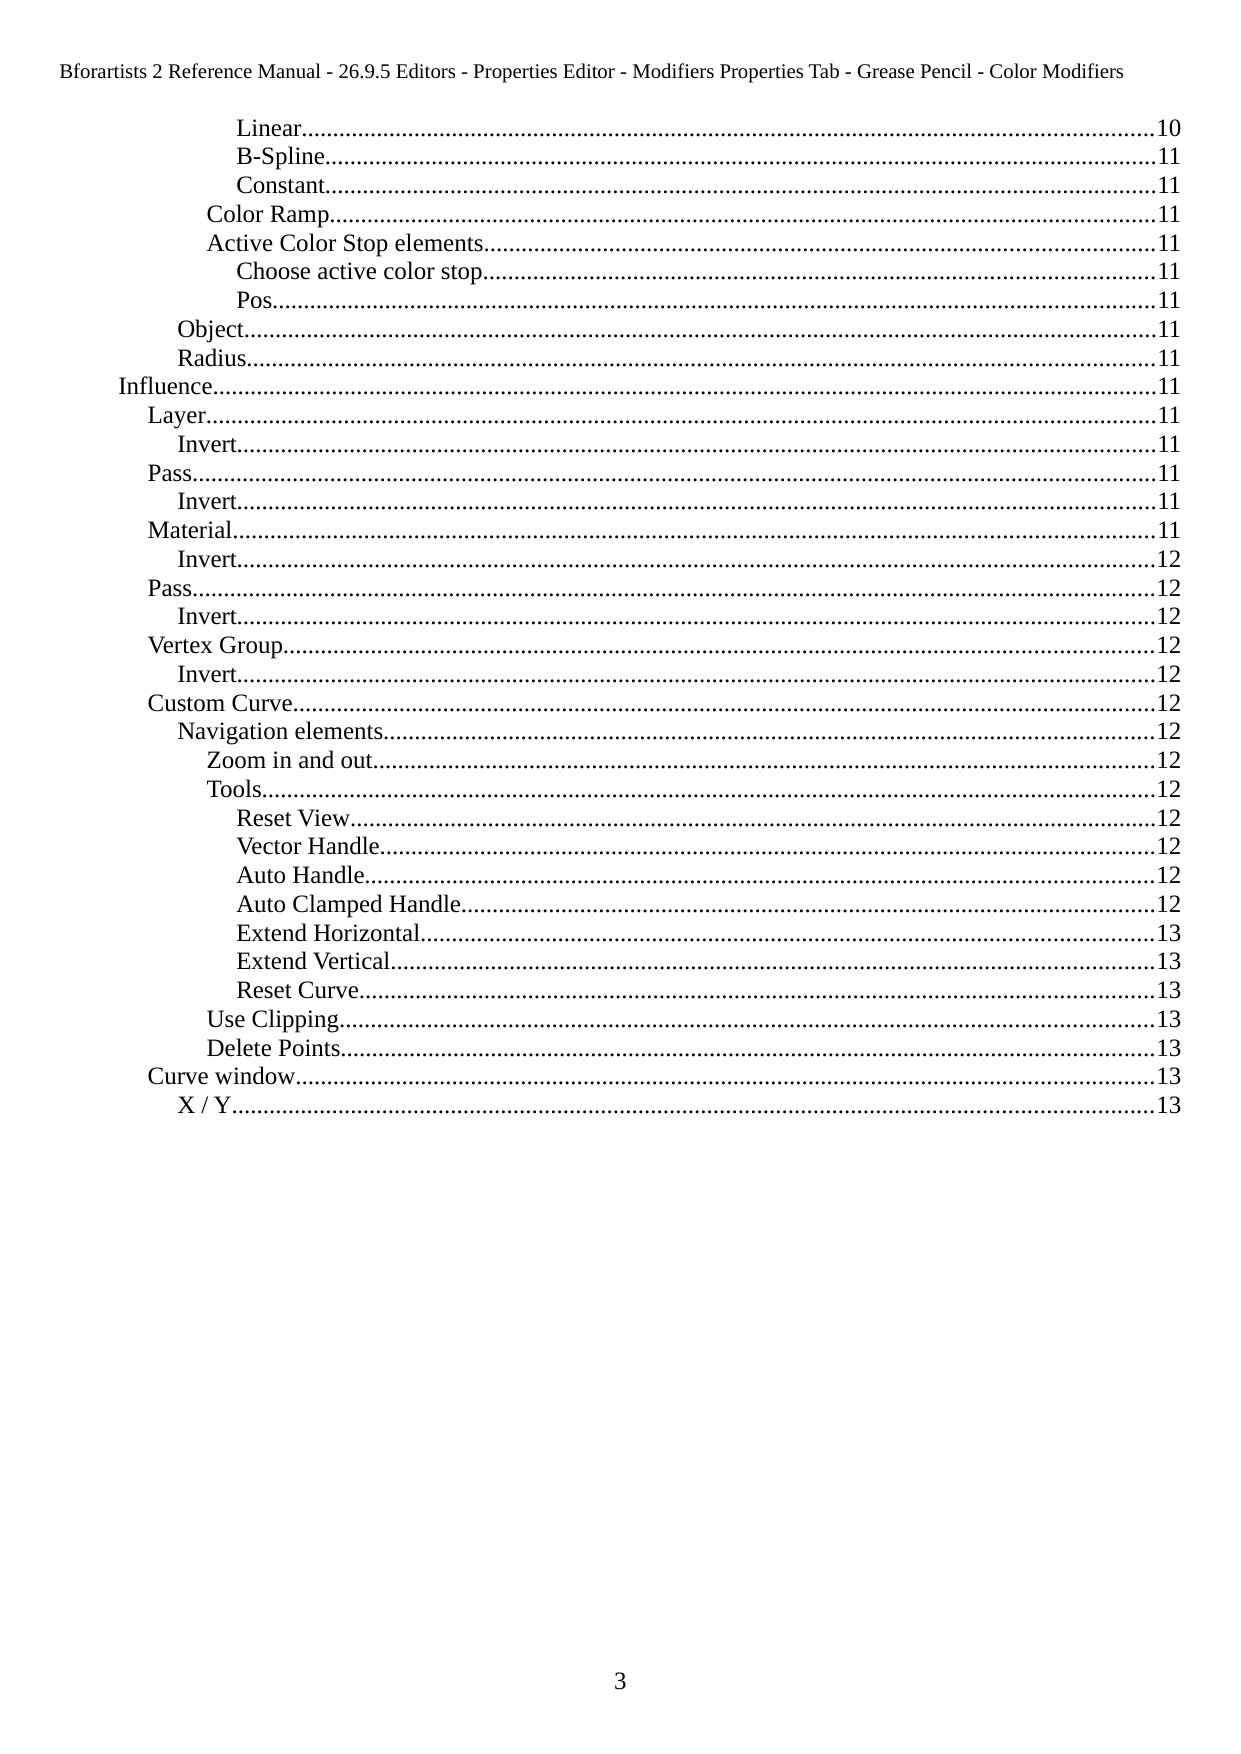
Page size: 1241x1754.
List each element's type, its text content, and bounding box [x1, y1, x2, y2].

text Curve window 13 [147, 1061, 1181, 1090]
text Auto Clamped Handle 12 [236, 889, 1181, 918]
text Pos 11 [236, 285, 1181, 314]
text Pass 11 [147, 458, 1181, 486]
text B-Spline 11 [236, 141, 1181, 170]
text Vector Handle 12 [236, 831, 1181, 860]
text Use Clipping 13 [206, 1004, 1181, 1033]
text Linear 10 [236, 113, 1181, 141]
text Navigation elements 12 [177, 716, 1181, 745]
text X / Y 13 [177, 1090, 1181, 1119]
text Layer 11 [147, 400, 1181, 429]
text Choose active color stop 11 [236, 256, 1181, 285]
text Invert 12 [177, 601, 1181, 630]
text Tools 12 [206, 774, 1181, 803]
text Pass 12 [147, 573, 1181, 601]
text Custom Curve 12 [147, 688, 1181, 716]
text Color Ramp 11 [206, 199, 1181, 228]
text Influence 11 [118, 371, 1181, 400]
text Zoom in and out 12 [206, 745, 1181, 774]
text Object 11 [177, 314, 1181, 343]
text Active Color Stop elements 11 [206, 228, 1181, 256]
text Invert 11 [177, 486, 1181, 515]
text Delete Points 13 [206, 1033, 1181, 1061]
text Reset Curve 13 [236, 975, 1181, 1004]
text Extend Horizontal 13 [236, 918, 1181, 946]
text Vertex Group 12 [147, 630, 1181, 659]
text Invert 11 [177, 429, 1181, 458]
text Constant 11 [236, 170, 1181, 199]
text Invert 12 [177, 659, 1181, 688]
text Material 11 [147, 515, 1181, 544]
text Auto Handle 12 [236, 860, 1181, 889]
text Extend Vertical 13 [236, 946, 1181, 975]
text Radius 11 [177, 343, 1181, 371]
text Reset View 12 [236, 803, 1181, 831]
text Invert 12 [177, 544, 1181, 573]
